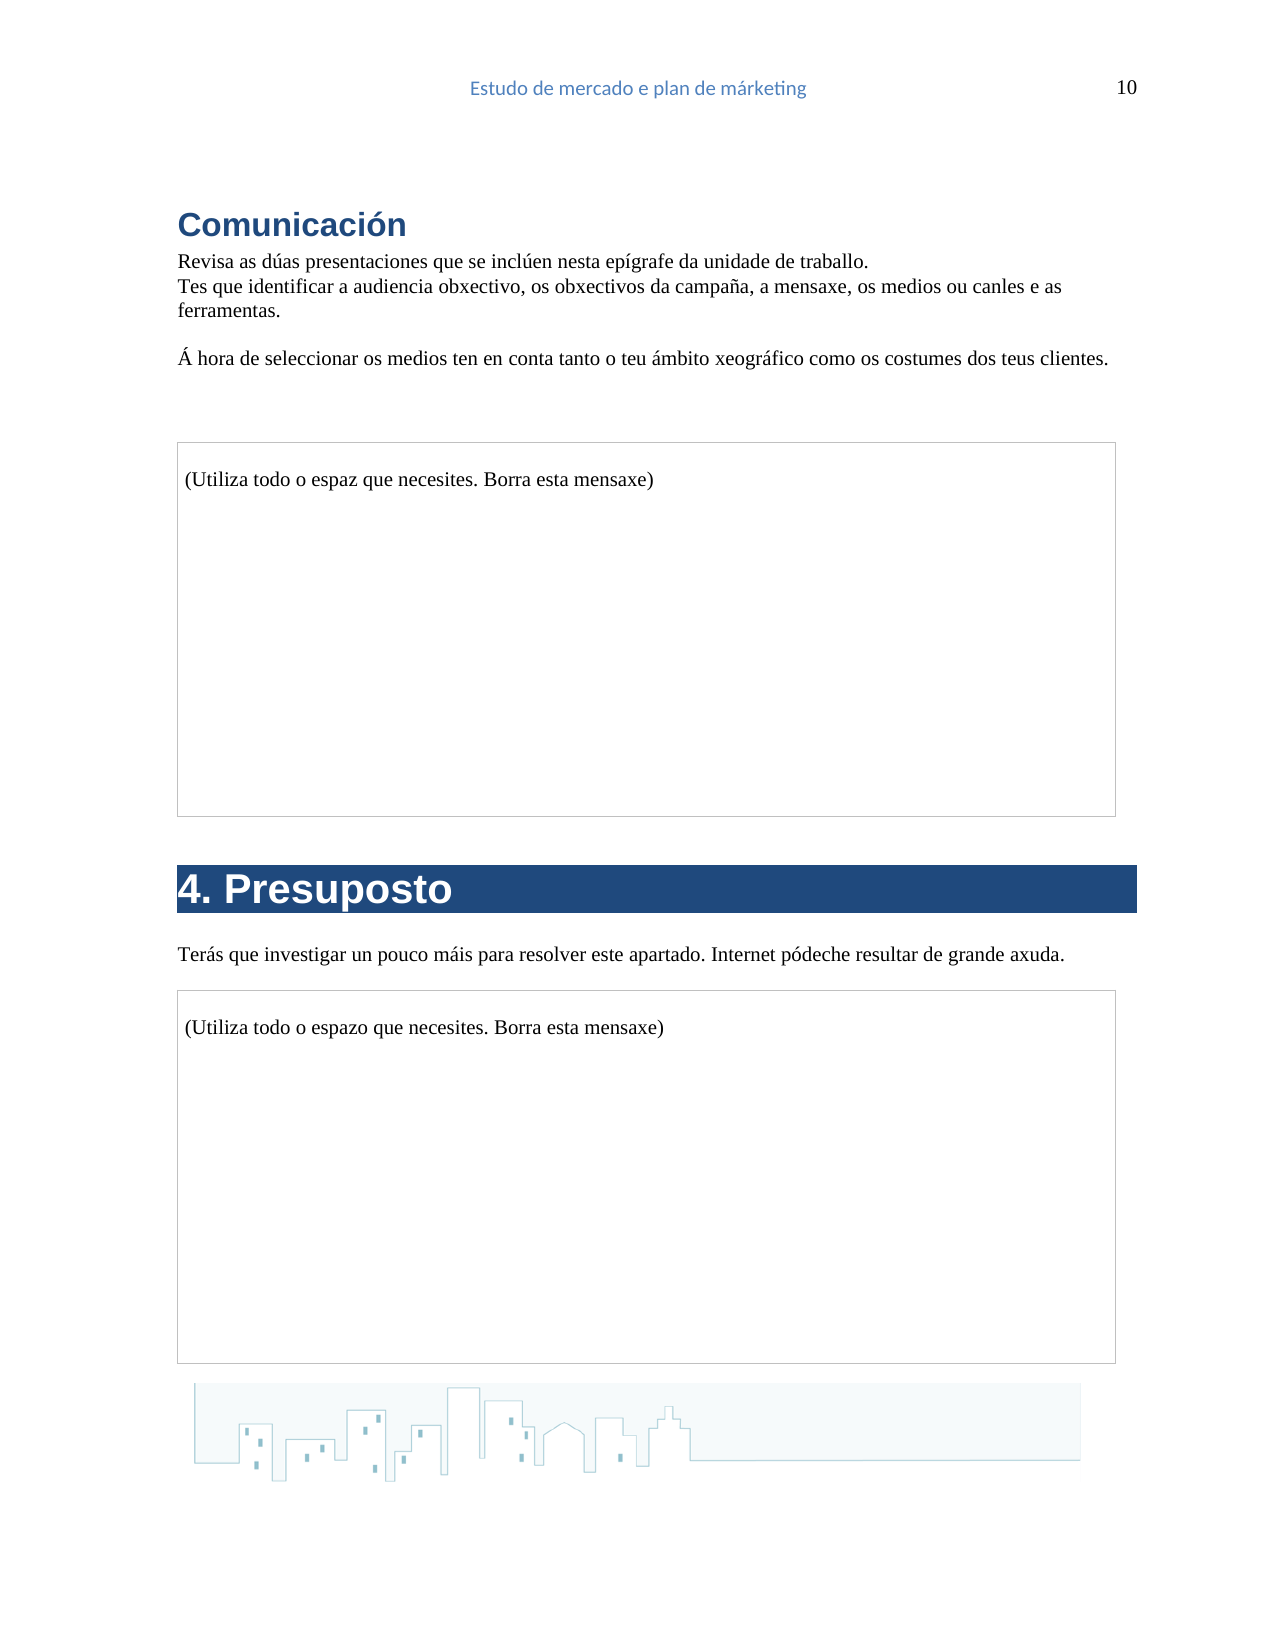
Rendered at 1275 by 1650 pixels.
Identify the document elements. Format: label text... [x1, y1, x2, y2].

subtitle Comunicación [177, 205, 1137, 243]
picture [193, 1383, 1081, 1482]
text 4. Presuposto [177, 865, 1137, 913]
text Á hora de seleccionar os medios ten en conta tanto o teu ámbito xeográfico como os costumes dos teus clientes. [177, 346, 1137, 370]
text Tes que identificar a audiencia obxectivo, os obxectivos da campaña, a mensaxe, os medios ou canles e as ferramentas. [177, 273, 1137, 322]
table_header (Utiliza todo o espazo que necesites. Borra esta mensaxe) [178, 991, 1115, 1363]
table_header (Utiliza todo o espaz que necesites. Borra esta mensaxe) [178, 443, 1115, 816]
text Terás que investigar un pouco máis para resolver este apartado. Internet pódeche resultar de grande axuda. [177, 941, 1137, 966]
text Revisa as dúas presentaciones que se inclúen nesta epígrafe da unidade de traballo. [177, 249, 1137, 273]
